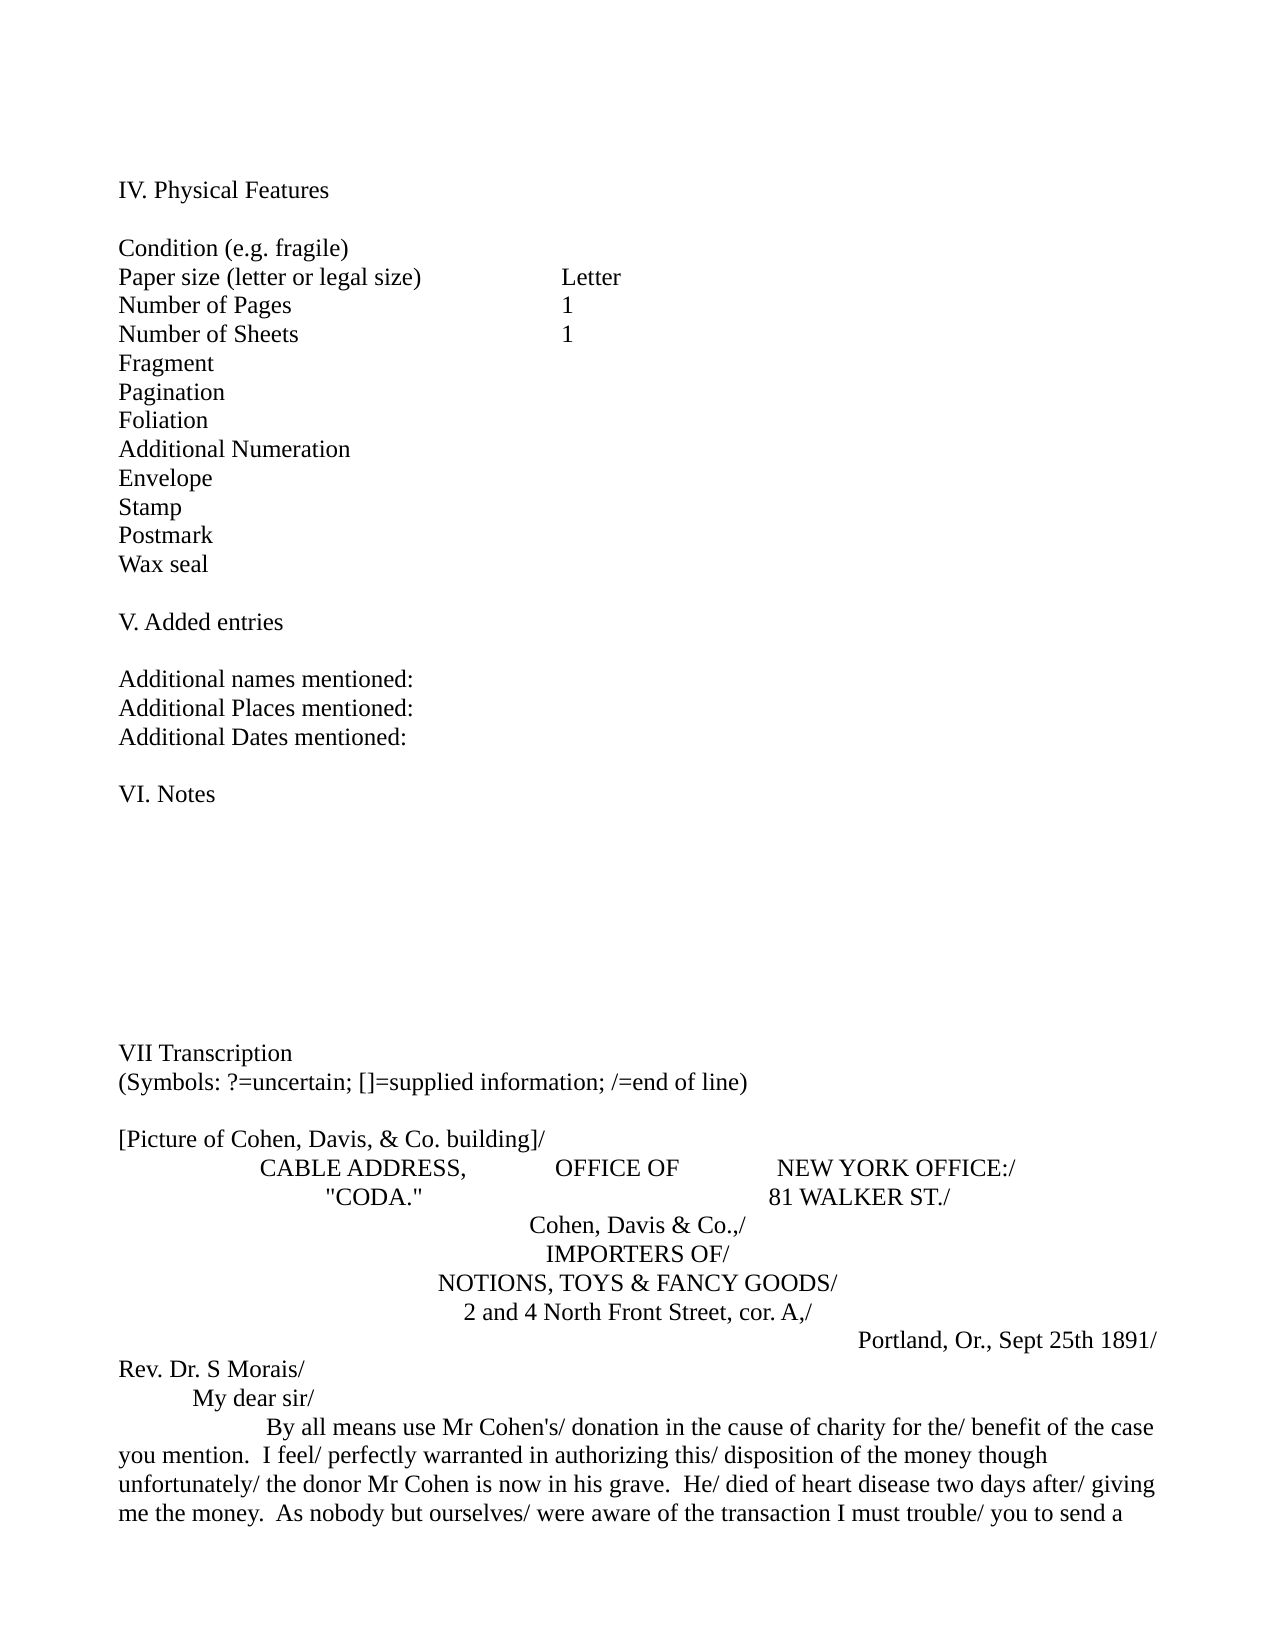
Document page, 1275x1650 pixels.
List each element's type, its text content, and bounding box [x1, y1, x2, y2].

text Foliation [118, 406, 1157, 434]
text Cohen, Davis & Co.,/ [118, 1211, 1157, 1239]
text IV. Physical Features [118, 176, 1157, 204]
text Fragment [118, 348, 1157, 377]
text Paper size (letter or legal size) Letter [118, 262, 1157, 291]
text Additional Numeration [118, 434, 1157, 463]
text 2 and 4 North Front Street, cor. A,/ [118, 1297, 1157, 1326]
text VI. Notes [118, 779, 1157, 808]
text Pagination [118, 377, 1157, 406]
text V. Added entries [118, 607, 1157, 636]
text Condition (e.g. fragile) [118, 233, 1157, 262]
text Portland, Or., Sept 25th 1891/ [118, 1326, 1157, 1354]
text Additional Dates mentioned: [118, 722, 1157, 751]
text Additional names mentioned: [118, 664, 1157, 693]
text Wax seal [118, 549, 1157, 578]
text "CODA." 81 WALKER ST./ [118, 1182, 1157, 1211]
text Postma rk [118, 521, 1157, 549]
text Rev. Dr. S Morais/ [118, 1354, 1157, 1383]
text Additional Places mentioned: [118, 693, 1157, 722]
text Envelope [118, 463, 1157, 492]
text VII Transcription [118, 1038, 1157, 1067]
text Number of Pages 1 [118, 291, 1157, 319]
text Stamp [118, 492, 1157, 521]
text My dear sir/ [118, 1383, 1157, 1412]
text By all means use Mr Cohen's/ donation in the cause of charity for the/ benefit of the case you mention. I feel/ perfectly warranted in authorizing this/ disposition of the money though unfortunately/ the donor Mr Cohen is now in his grave. He/ died of heart disease two days after/ giving me the money. As nobody but ourselves/ were aware of the transaction I must trouble/ you to send a [118, 1412, 1157, 1527]
text NOTIONS, TOYS & FANCY GOODS/ [118, 1268, 1157, 1297]
text (Symbols: ?=uncertain; []=supplied information; /=end of line) [118, 1067, 1157, 1096]
text CABLE ADDRESS, OFFICE OF NEW YORK OFFICE:/ [118, 1153, 1157, 1182]
text IMPORTERS OF/ [118, 1239, 1157, 1268]
text [Picture of Cohen, Davis, & Co. building]/ [118, 1124, 1157, 1153]
text Number of Sheets 1 [118, 319, 1157, 348]
